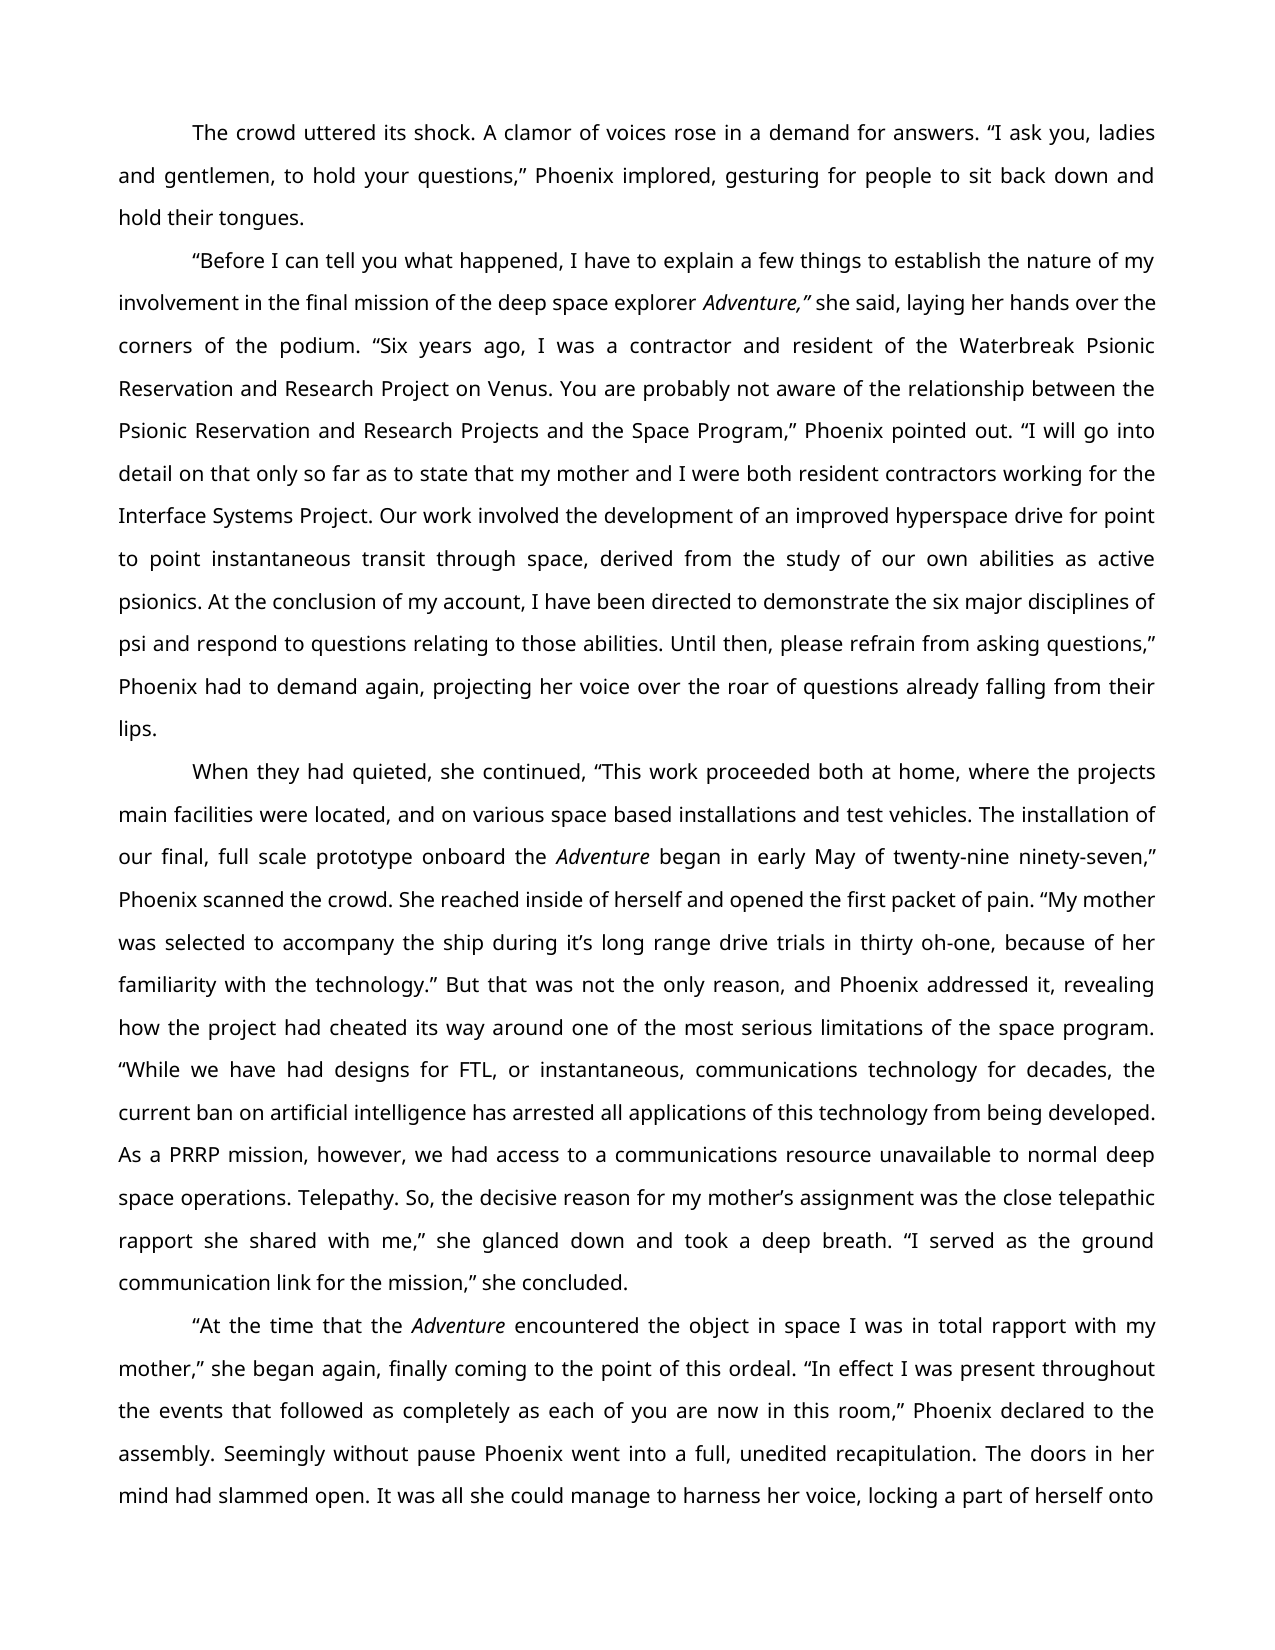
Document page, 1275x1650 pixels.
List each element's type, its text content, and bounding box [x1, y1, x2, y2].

text “At the time that the Adventure encountered the object in space I was in total rapport with my mother,” she began again, finally coming to the point of this ordeal. “In effect I was present throughout the events that followed as completely as each of you are now in this room,” Phoenix declared to the assembly. Seemingly without pause Phoenix went into a full, unedited recapitulation. The doors in her mind had slammed open. It was all she could manage to harness her voice, locking a part of herself onto [118, 1311, 1157, 1510]
text When they had quieted, she continued, “This work proceeded both at home, where the projects main facilities were located, and on various space based installations and test vehicles. The installation of our final, full scale prototype onboard the Adventure began in early May of twenty-nine ninety-seven,” Phoenix scanned the crowd. She reached inside of herself and opened the first packet of pain. “My mother was selected to accompany the ship during it’s long range drive trials in thirty oh-one, because of her familiarity with the technology.” But that was not the only reason, and Phoenix addressed it, revealing how the project had cheated its way around one of the most serious limitations of the space program. “While we have had designs for FTL, or instantaneous, communications technology for decades, the current ban on artificial intelligence has arrested all applications of this technology from being developed. As a PRRP mission, however, we had access to a communications resource unavailable to normal deep space operations. Telepathy. So, the decisive reason for my mother’s assignment was the close telepathic rapport she shared with me,” she glanced down and took a deep breath. “I served as the ground communication link for the mission,” she concluded. [118, 757, 1157, 1297]
text “Before I can tell you what happened, I have to explain a few things to establish the nature of my involvement in the final mission of the deep space explorer Adventure,” she said, laying her hands over the corners of the podium. “Six years ago, I was a contractor and resident of the Waterbreak Psionic Reservation and Research Project on Venus. You are probably not aware of the relationship between the Psionic Reservation and Research Projects and the Space Program,” Phoenix pointed out. “I will go into detail on that only so far as to state that my mother and I were both resident contractors working for the Interface Systems Project. Our work involved the development of an improved hyperspace drive for point to point instantaneous transit through space, derived from the study of our own abilities as active psionics. At the conclusion of my account, I have been directed to demonstrate the six major disciplines of psi and respond to questions relating to those abilities. Until then, please refrain from asking questions,” Phoenix had to demand again, projecting her voice over the roar of questions already falling from their lips. [118, 246, 1157, 743]
text The crowd uttered its shock. A clamor of voices rose in a demand for answers. “I ask you, ladies and gentlemen, to hold your questions,” Phoenix implored, gesturing for people to sit back down and hold their tongues. [118, 118, 1157, 232]
